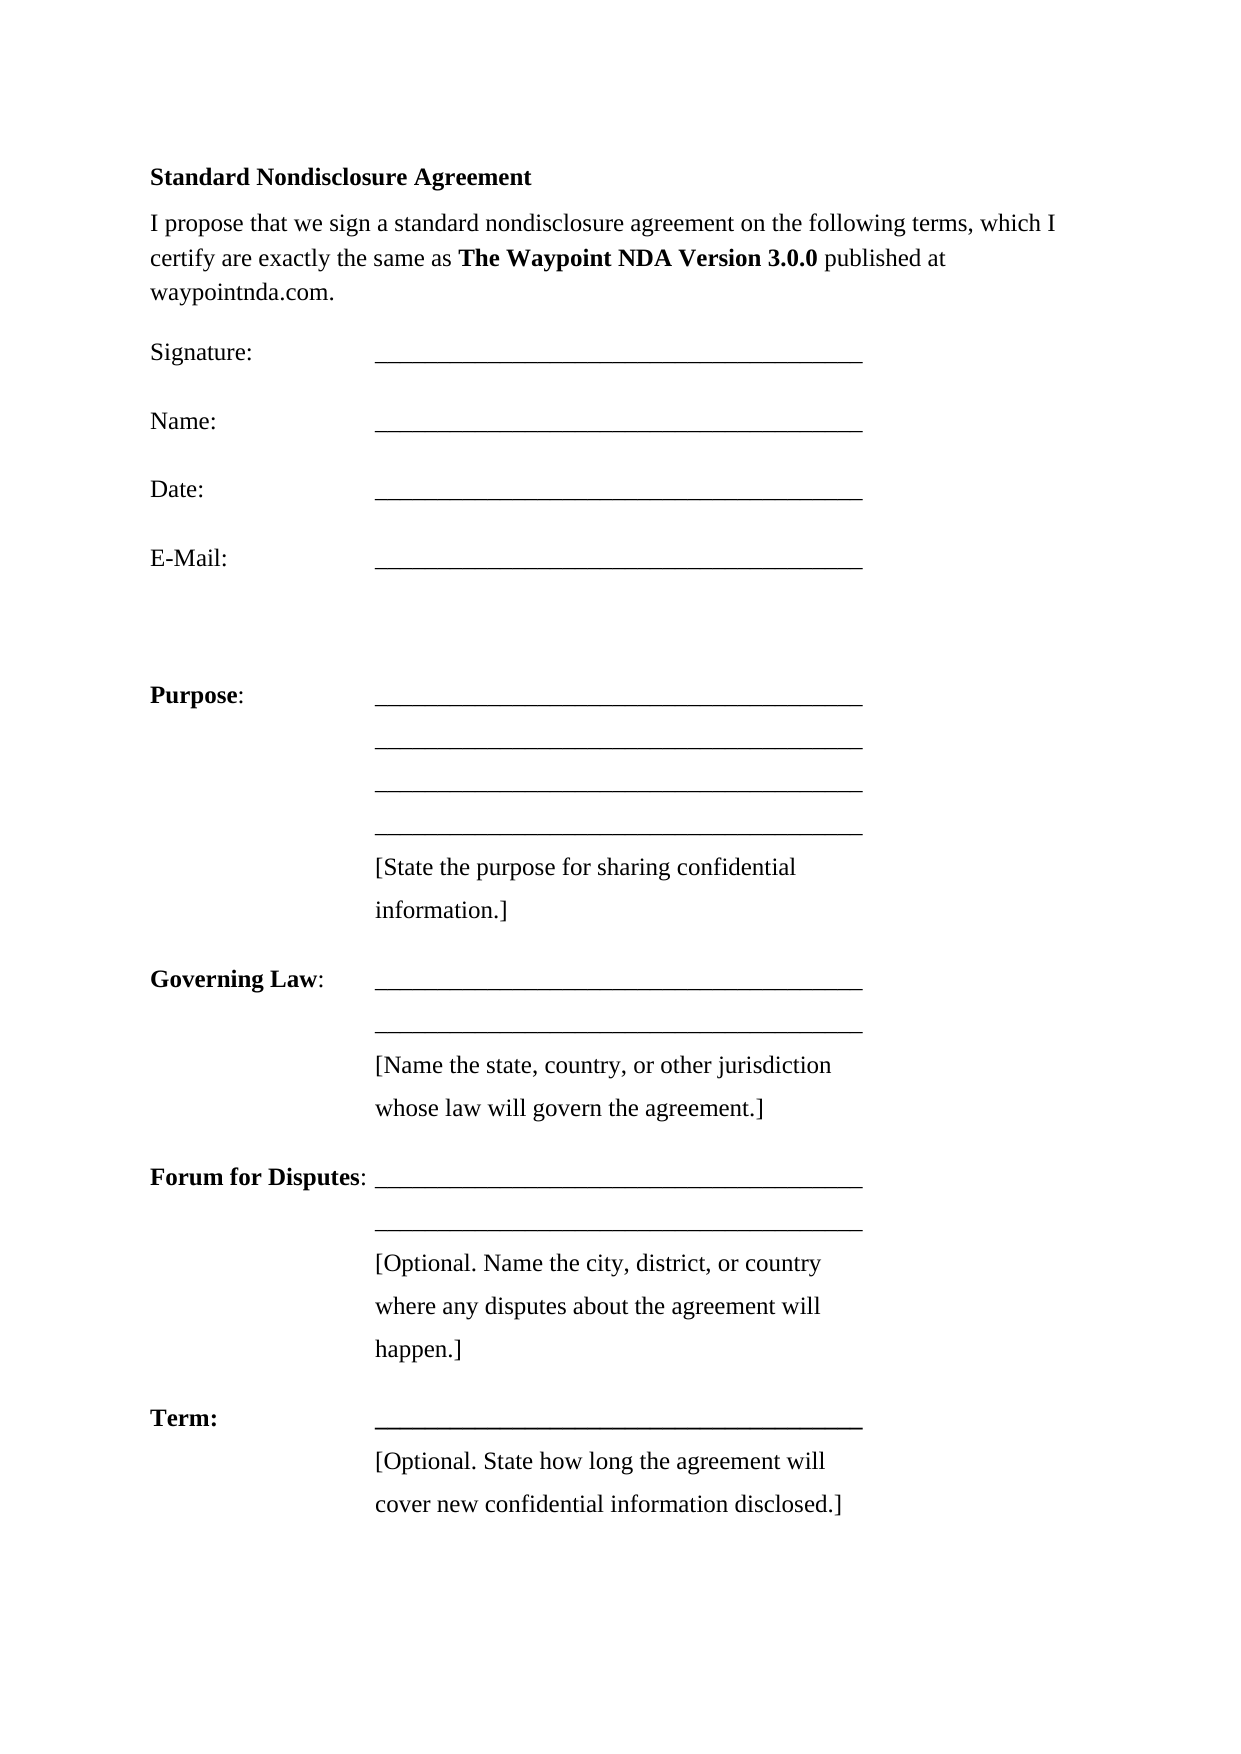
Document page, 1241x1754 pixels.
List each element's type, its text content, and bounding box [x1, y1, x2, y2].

text Signature: _______________________________________ [150, 337, 1090, 366]
text Forum for Disputes: _______________________________________ _______________________________________ [Optional. Name the city, district, or country where any disputes about the agreement will happen.] [150, 1162, 865, 1363]
text Term: _______________________________________ [Optional. State how long the agreement will cover new confidential information disclosed.] [150, 1403, 865, 1518]
text Name: _______________________________________ [150, 406, 1090, 434]
text Standard Nondisclosure Agreement [150, 162, 1090, 191]
text I propose that we sign a standard nondisclosure agreement on the following terms, which I certify are exactly the same as The Waypoint NDA Version 3.0.0 published at waypointnda.com. [150, 208, 1090, 306]
text E-Mail: _______________________________________ [150, 543, 1090, 572]
text Purpose: _______________________________________ _______________________________________ _______________________________________ _______________________________________ [State the purpose for sharing confidential information.] [150, 680, 865, 924]
text Governing Law: _______________________________________ _______________________________________ [Name the state, country, or other jurisdiction whose law will govern the agreement.] [150, 964, 865, 1122]
text Date: _______________________________________ [150, 474, 1090, 503]
